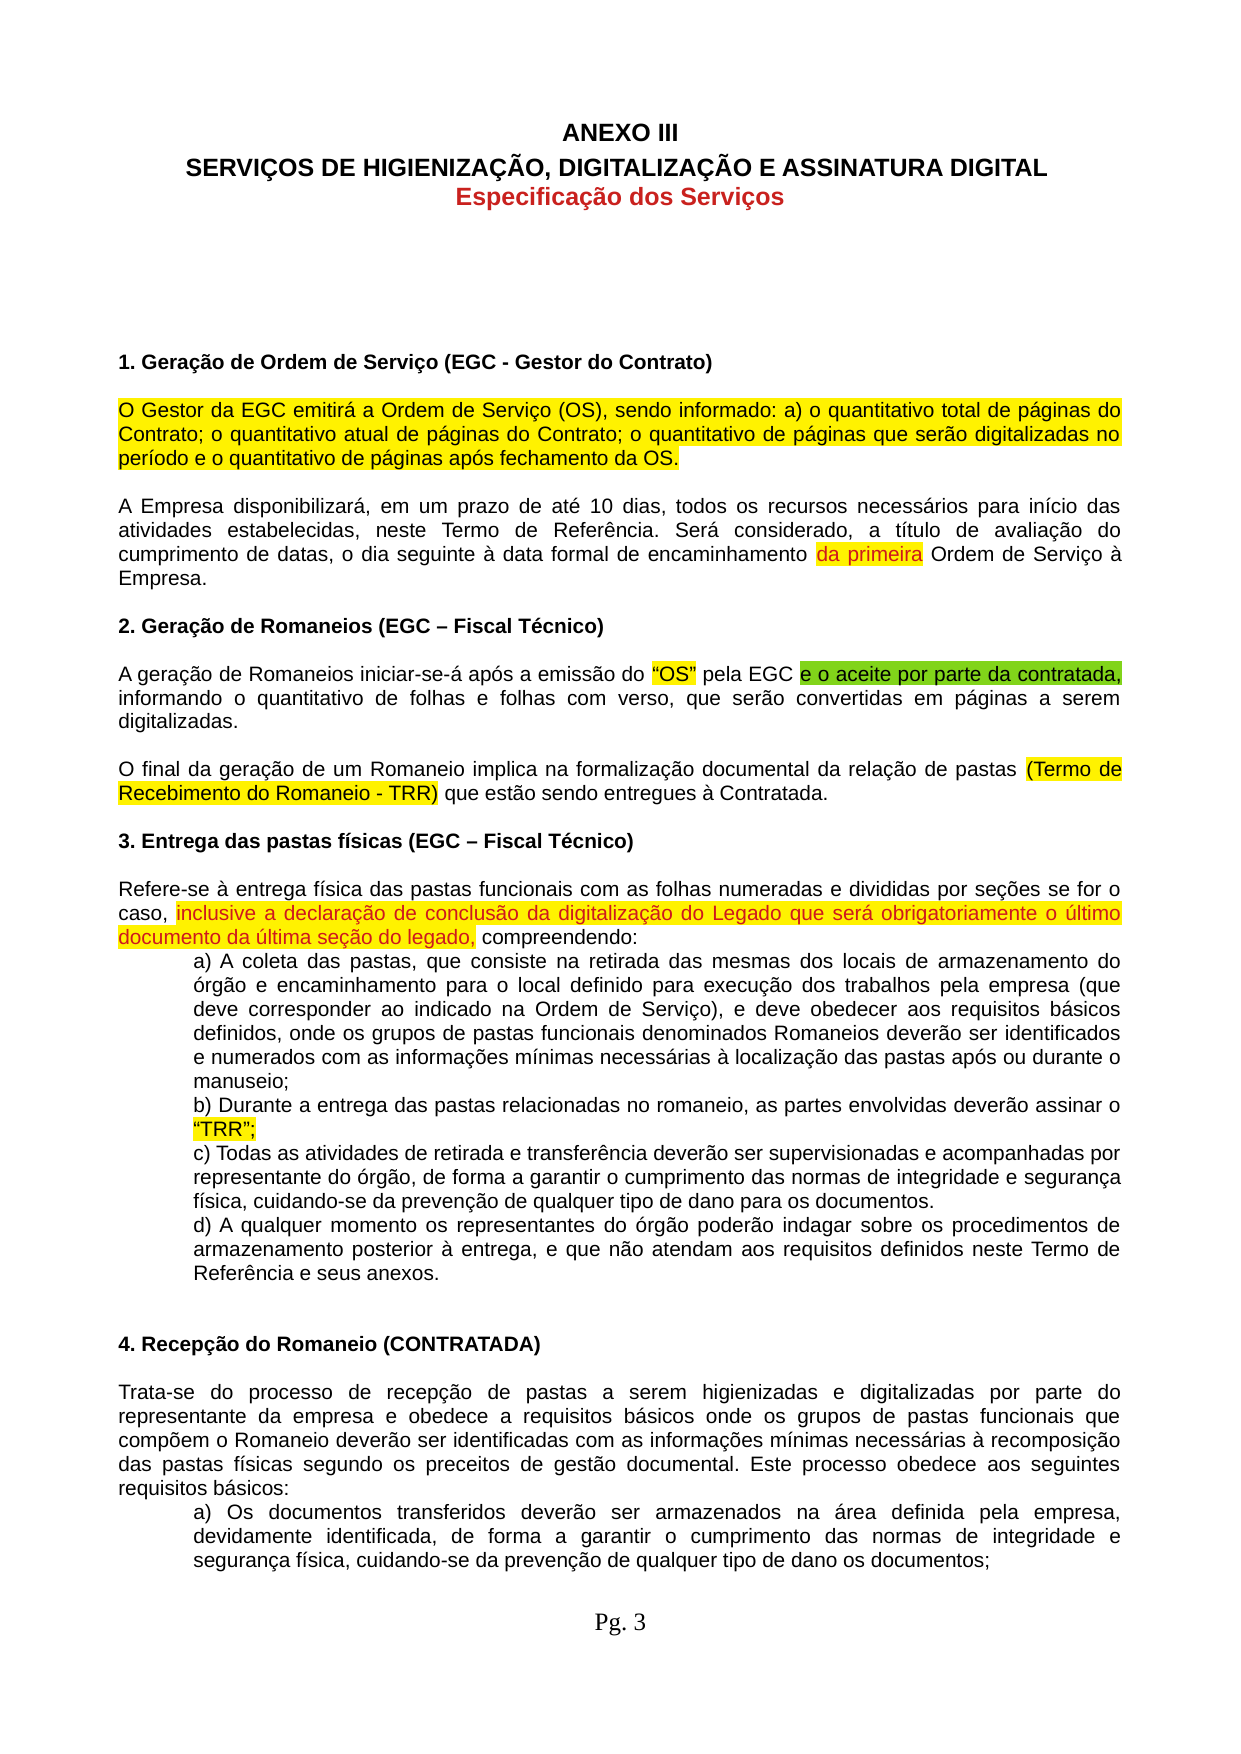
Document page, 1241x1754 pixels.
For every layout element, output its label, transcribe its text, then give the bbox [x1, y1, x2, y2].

text a) A coleta das pastas, que consiste na retirada das mesmas dos locais de armazenamento do órgão e encaminhamento para o local definido para execução dos trabalhos pela empresa (que deve corresponder ao indicado na Ordem de Serviço), e deve obedecer aos requisitos básicos definidos, onde os grupos de pastas funcionais denominados Romaneios deverão ser identificados e numerados com as informações mínimas necessárias à localização das pastas após ou durante o manuseio; [193, 949, 1122, 1093]
text c) Todas as atividades de retirada e transferência deverão ser supervisionadas e acompanhadas por representante do órgão, de forma a garantir o cumprimento das normas de integridade e segurança física, cuidando-se da prevenção de qualquer tipo de dano para os documentos. [193, 1141, 1122, 1212]
text a) Os documentos transferidos deverão ser armazenados na área definida pela empresa, devidamente identificada, de forma a garantir o cumprimento das normas de integridade e segurança física, cuidando-se da prevenção de qualquer tipo de dano os documentos; [193, 1500, 1122, 1572]
text 2. Geração de Romaneios (EGC – Fiscal Técnico) [118, 613, 1122, 637]
text 3. Entrega das pastas físicas (EGC – Fiscal Técnico) [118, 829, 1122, 853]
text Trata-se do processo de recepção de pastas a serem higienizadas e digitalizadas por parte do representante da empresa e obedece a requisitos básicos onde os grupos de pastas funcionais que compõem o Romaneio deverão ser identificadas com as informações mínimas necessárias à recomposição das pastas físicas segundo os preceitos de gestão documental. Este processo obedece aos seguintes requisitos básicos: [118, 1380, 1122, 1500]
text O final da geração de um Romaneio implica na formalização documental da relação de pastas (Termo de Recebimento do Romaneio - TRR) que estão sendo entregues à Contratada. [118, 757, 1122, 805]
text O Gestor da EGC emitirá a Ordem de Serviço (OS), sendo informado: a) o quantitativo total de páginas do Contrato; o quantitativo atual de páginas do Contrato; o quantitativo de páginas que serão digitalizadas no período e o quantitativo de páginas após fechamento da OS. [118, 398, 1122, 470]
text A Empresa disponibilizará, em um prazo de até 10 dias, todos os recursos necessários para início das atividades estabelecidas, neste Termo de Referência. Será considerado, a título de avaliação do cumprimento de datas, o dia seguinte à data formal de encaminhamento da primeira Ordem de Serviço à Empresa. [118, 494, 1122, 589]
text 1. Geração de Ordem de Serviço (EGC - Gestor do Contrato) [118, 350, 1122, 374]
text 4. Recepção do Romaneio (CONTRATADA) [118, 1332, 1122, 1356]
text b) Durante a entrega das pastas relacionadas no romaneio, as partes envolvidas deverão assinar o “TRR”; [193, 1093, 1122, 1141]
text d) A qualquer momento os representantes do órgão poderão indagar sobre os procedimentos de armazenamento posterior à entrega, e que não atendam aos requisitos definidos neste Termo de Referência e seus anexos. [193, 1212, 1122, 1284]
text A geração de Romaneios iniciar-se-á após a emissão do “OS” pela EGC e o aceite por parte da contratada, informando o quantitativo de folhas e folhas com verso, que serão convertidas em páginas a serem digitalizadas. [118, 661, 1122, 733]
text Refere-se à entrega física das pastas funcionais com as folhas numeradas e divididas por seções se for o caso, inclusive a declaração de conclusão da digitalização do Legado que será obrigatoriamente o último documento da última seção do legado, compreendendo: [118, 877, 1122, 949]
